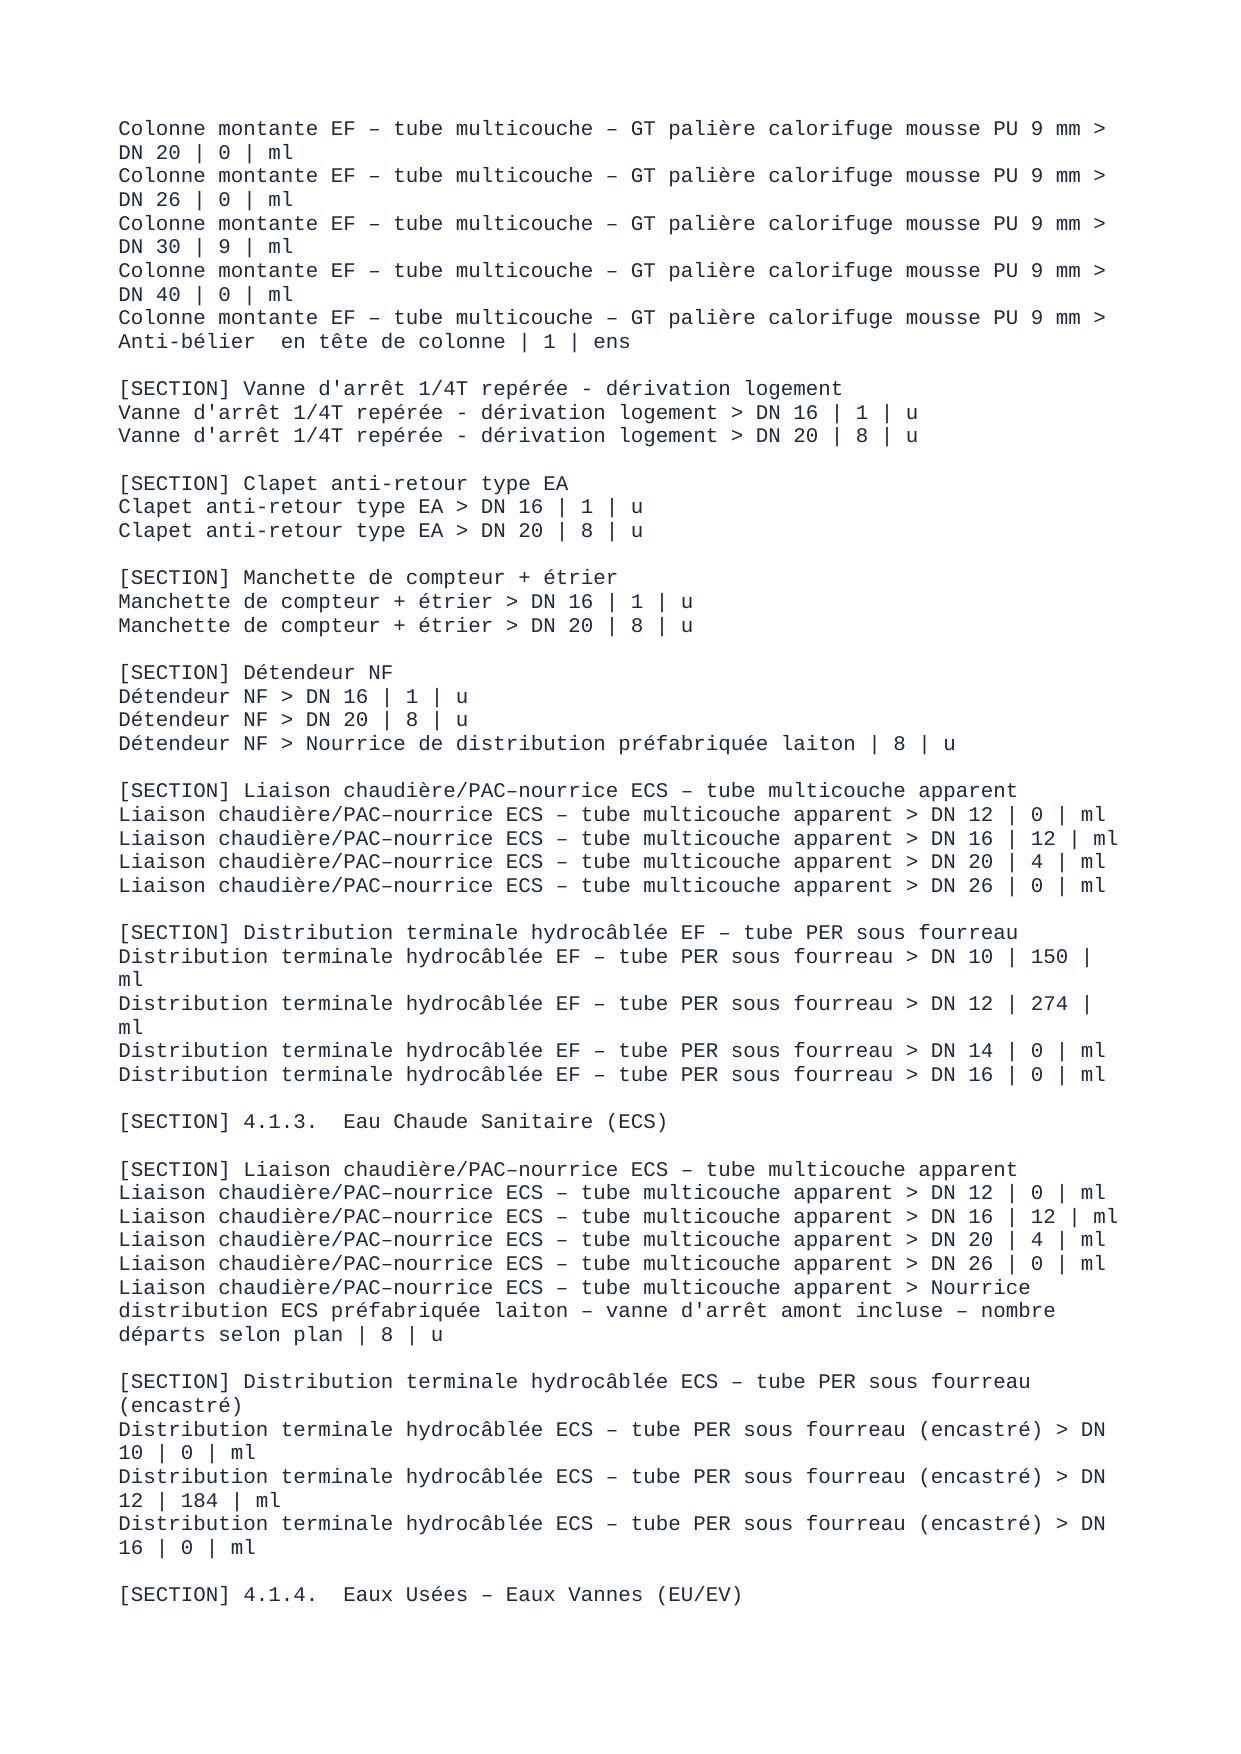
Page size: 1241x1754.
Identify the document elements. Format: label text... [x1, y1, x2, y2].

text [SECTION] 4.1.4. Eaux Usées – Eaux Vannes (EU/EV) [118, 1584, 1122, 1608]
text Manchette de compteur + étrier > DN 20 | 8 | u [118, 615, 1122, 638]
text Distribution terminale hydrocâblée EF – tube PER sous fourreau > DN 16 | 0 | ml [118, 1064, 1122, 1088]
text Colonne montante EF – tube multicouche – GT palière calorifuge mousse PU 9 mm > DN 26 | 0 | ml [118, 165, 1122, 213]
text Distribution terminale hydrocâblée ECS – tube PER sous fourreau (encastré) > DN 10 | 0 | ml [118, 1419, 1122, 1466]
text Liaison chaudière/PAC–nourrice ECS – tube multicouche apparent > DN 12 | 0 | ml [118, 804, 1122, 827]
text Détendeur NF > Nourrice de distribution préfabriquée laiton | 8 | u [118, 733, 1122, 757]
text Liaison chaudière/PAC–nourrice ECS – tube multicouche apparent > DN 20 | 4 | ml [118, 851, 1122, 875]
text Liaison chaudière/PAC–nourrice ECS – tube multicouche apparent > DN 20 | 4 | ml [118, 1229, 1122, 1253]
text [SECTION] 4.1.3. Eau Chaude Sanitaire (ECS) [118, 1111, 1122, 1135]
text Colonne montante EF – tube multicouche – GT palière calorifuge mousse PU 9 mm > Anti-bélier en tête de colonne | 1 | ens [118, 307, 1122, 354]
text Clapet anti-retour type EA > DN 20 | 8 | u [118, 520, 1122, 544]
text Distribution terminale hydrocâblée ECS – tube PER sous fourreau (encastré) > DN 16 | 0 | ml [118, 1513, 1122, 1561]
text Liaison chaudière/PAC–nourrice ECS – tube multicouche apparent > DN 26 | 0 | ml [118, 875, 1122, 898]
text Liaison chaudière/PAC–nourrice ECS – tube multicouche apparent > DN 26 | 0 | ml [118, 1253, 1122, 1277]
text Colonne montante EF – tube multicouche – GT palière calorifuge mousse PU 9 mm > DN 20 | 0 | ml [118, 118, 1122, 165]
text Colonne montante EF – tube multicouche – GT palière calorifuge mousse PU 9 mm > DN 40 | 0 | ml [118, 260, 1122, 307]
text [SECTION] Clapet anti-retour type EA [118, 473, 1122, 496]
text Vanne d'arrêt 1/4T repérée - dérivation logement > DN 20 | 8 | u [118, 426, 1122, 449]
text Distribution terminale hydrocâblée EF – tube PER sous fourreau > DN 12 | 274 | ml [118, 993, 1122, 1040]
text Liaison chaudière/PAC–nourrice ECS – tube multicouche apparent > Nourrice distribution ECS préfabriquée laiton – vanne d'arrêt amont incluse – nombre départs selon plan | 8 | u [118, 1277, 1122, 1348]
text [SECTION] Distribution terminale hydrocâblée ECS – tube PER sous fourreau (encastré) [118, 1371, 1122, 1419]
text Détendeur NF > DN 20 | 8 | u [118, 709, 1122, 733]
text Colonne montante EF – tube multicouche – GT palière calorifuge mousse PU 9 mm > DN 30 | 9 | ml [118, 213, 1122, 260]
text [SECTION] Distribution terminale hydrocâblée EF – tube PER sous fourreau [118, 922, 1122, 946]
text [SECTION] Liaison chaudière/PAC–nourrice ECS – tube multicouche apparent [118, 780, 1122, 804]
text Détendeur NF > DN 16 | 1 | u [118, 686, 1122, 709]
text Liaison chaudière/PAC–nourrice ECS – tube multicouche apparent > DN 16 | 12 | ml [118, 1206, 1122, 1229]
text [SECTION] Liaison chaudière/PAC–nourrice ECS – tube multicouche apparent [118, 1158, 1122, 1182]
text Manchette de compteur + étrier > DN 16 | 1 | u [118, 591, 1122, 615]
text Clapet anti-retour type EA > DN 16 | 1 | u [118, 496, 1122, 520]
text Distribution terminale hydrocâblée EF – tube PER sous fourreau > DN 10 | 150 | ml [118, 946, 1122, 993]
text Distribution terminale hydrocâblée ECS – tube PER sous fourreau (encastré) > DN 12 | 184 | ml [118, 1466, 1122, 1513]
text Liaison chaudière/PAC–nourrice ECS – tube multicouche apparent > DN 12 | 0 | ml [118, 1182, 1122, 1206]
text [SECTION] Vanne d'arrêt 1/4T repérée - dérivation logement [118, 378, 1122, 402]
text Distribution terminale hydrocâblée EF – tube PER sous fourreau > DN 14 | 0 | ml [118, 1040, 1122, 1064]
text [SECTION] Détendeur NF [118, 662, 1122, 686]
text Liaison chaudière/PAC–nourrice ECS – tube multicouche apparent > DN 16 | 12 | ml [118, 827, 1122, 851]
text Vanne d'arrêt 1/4T repérée - dérivation logement > DN 16 | 1 | u [118, 402, 1122, 426]
text [SECTION] Manchette de compteur + étrier [118, 567, 1122, 591]
